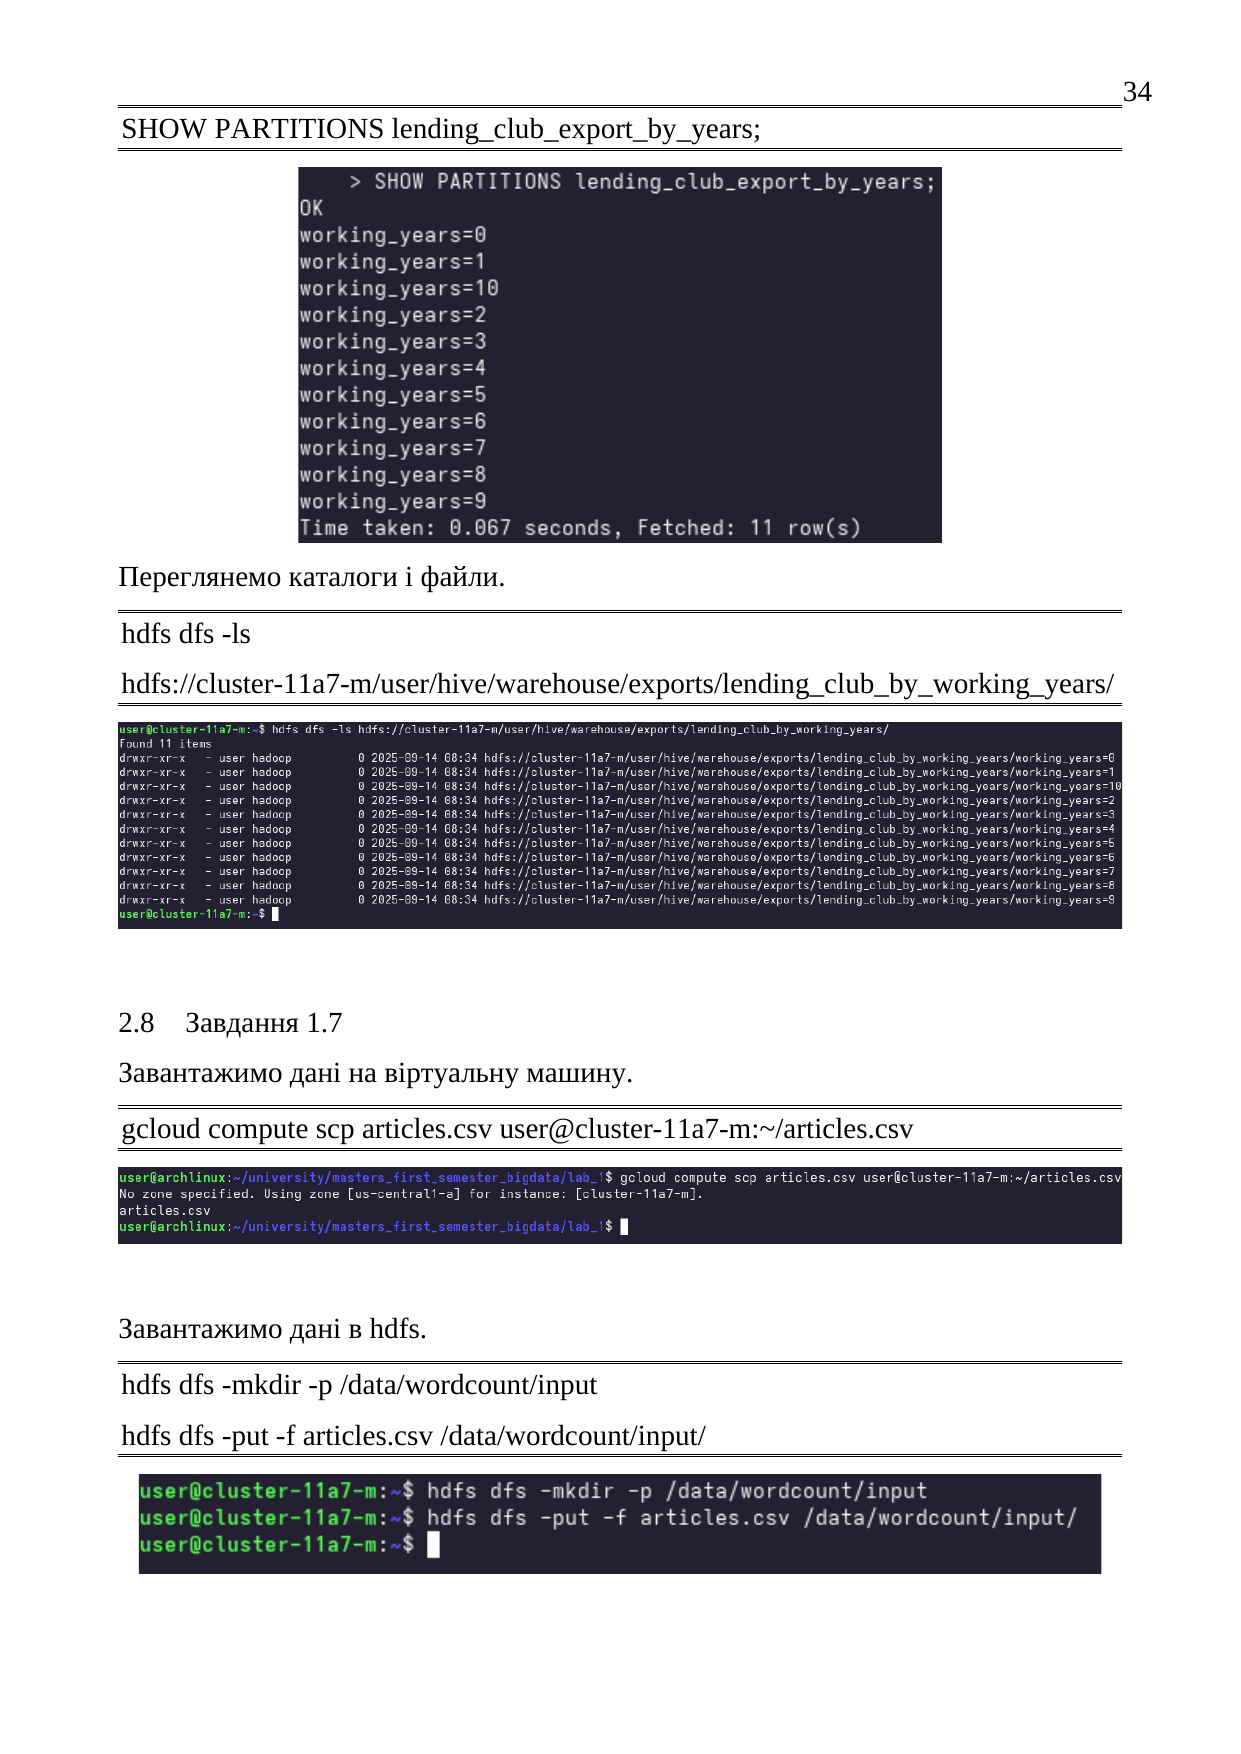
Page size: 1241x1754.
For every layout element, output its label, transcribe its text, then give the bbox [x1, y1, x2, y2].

picture [298, 167, 942, 543]
text hdfs dfs -ls hdfs://cluster-11a7-m/user/hive/warehouse/exports/lending_club_by_working_years/ [118, 613, 1122, 703]
text gcloud compute scp articles.csv user@cluster-11a7-m:~/articles.csv [118, 1109, 1122, 1148]
subtitle Завдання 1.7 [118, 1005, 1122, 1038]
text Завантажимо дані на віртуальну машину. [118, 1055, 1122, 1088]
text Переглянемо каталоги і файли. [118, 168, 1122, 593]
picture [138, 1474, 1102, 1574]
picture [118, 1167, 1123, 1244]
picture [118, 722, 1123, 929]
text Завантажимо дані в hdfs. [118, 1311, 1122, 1344]
text SHOW PARTITIONS lending_club_export_by_years; [118, 108, 1122, 148]
text hdfs dfs -mkdir -p /data/wordcount/input [118, 1364, 1122, 1401]
text hdfs dfs -put -f articles.csv /data/wordcount/input/ [118, 1411, 1122, 1454]
